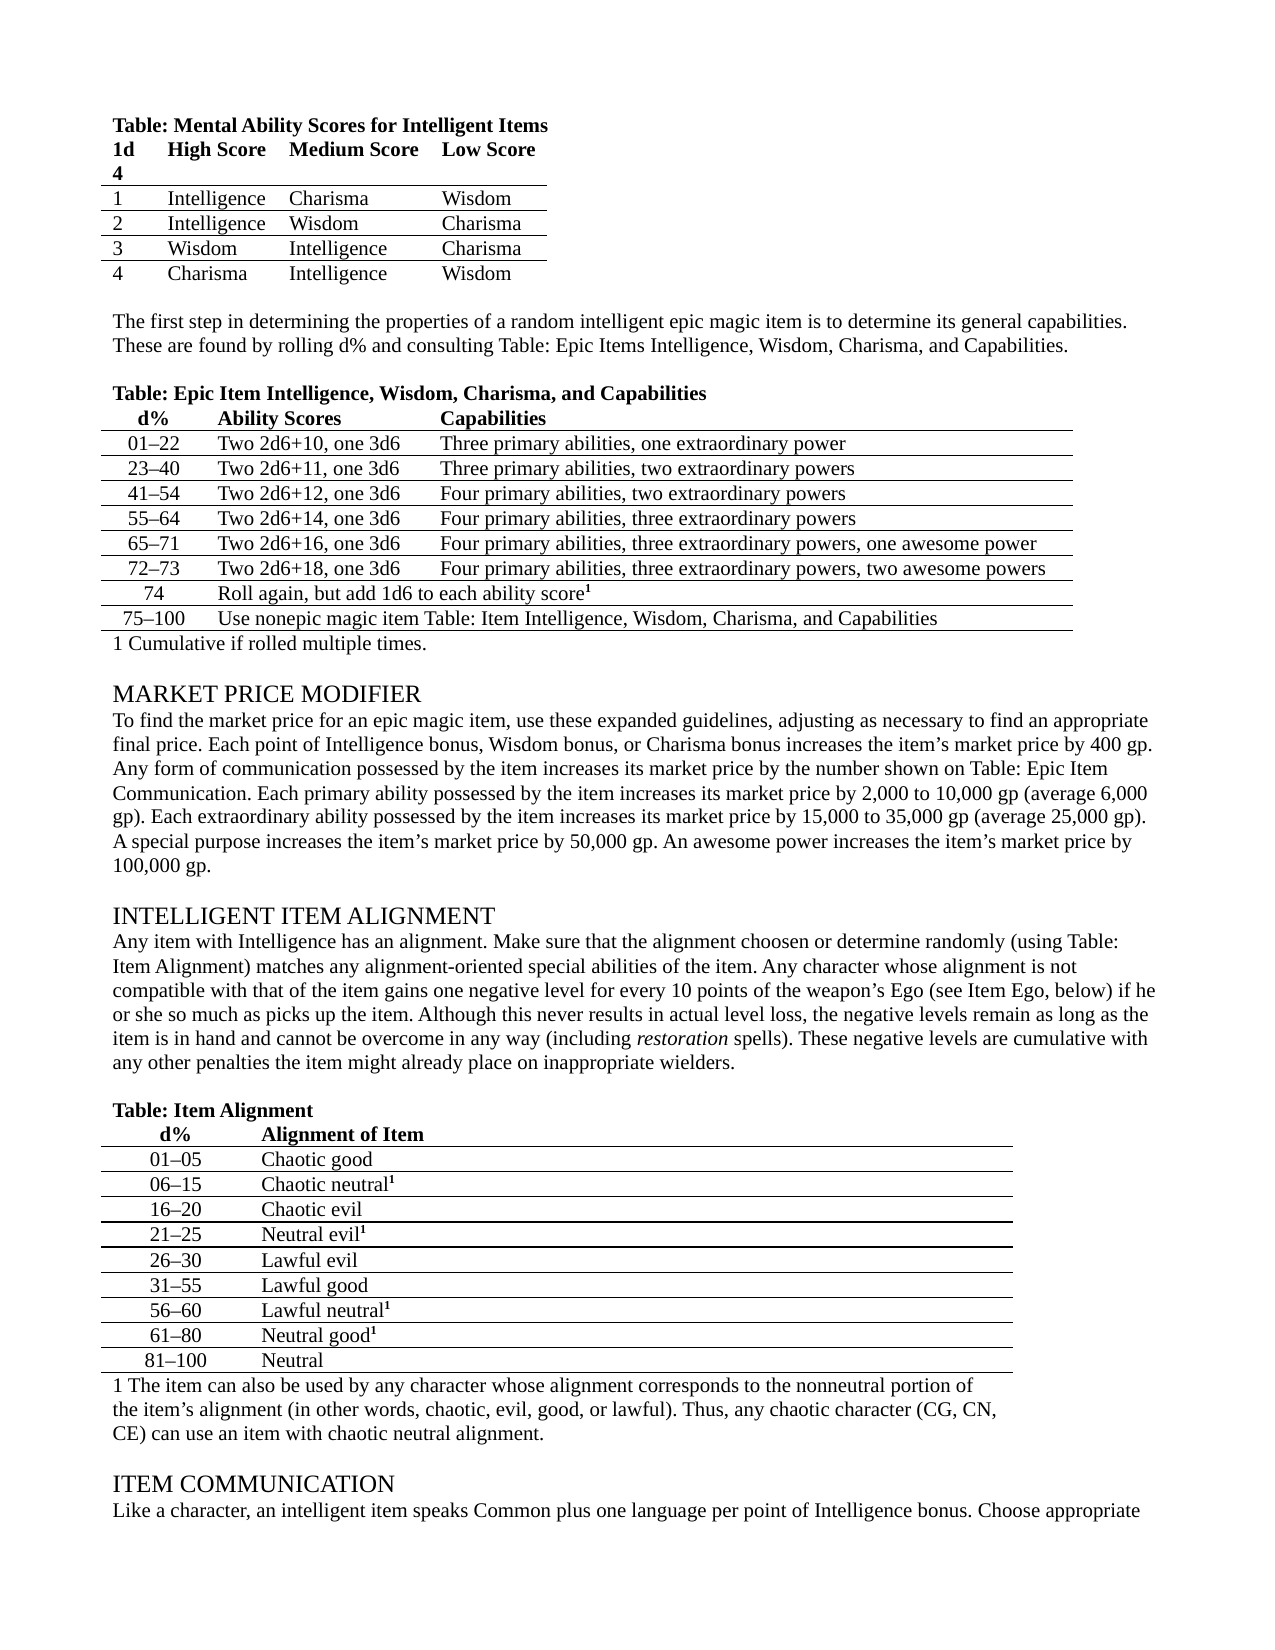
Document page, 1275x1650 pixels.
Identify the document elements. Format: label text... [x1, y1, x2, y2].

table_cell Lawful neutral1 [250, 1298, 1012, 1322]
table_cell 55–64 [101, 506, 206, 530]
table_cell Intelligence [278, 261, 430, 285]
table_cell Intelligence [156, 186, 278, 210]
table_cell 3 [101, 236, 156, 260]
table_cell Intelligence [156, 211, 278, 235]
table_cell Intelligence [278, 236, 430, 260]
table_cell Two 2d6+11, one 3d6 [206, 456, 428, 480]
table_cell Lawful evil [250, 1248, 1012, 1272]
table_cell Two 2d6+14, one 3d6 [206, 506, 428, 530]
table_cell 75–100 [101, 606, 206, 630]
table_header d% [101, 1122, 250, 1146]
table_cell 26–30 [101, 1248, 250, 1272]
table_cell Neutral good1 [250, 1323, 1012, 1347]
table_cell Charisma [430, 211, 547, 235]
table_cell 56–60 [101, 1298, 250, 1322]
table_cell 01–05 [101, 1147, 250, 1171]
table_cell Use nonepic magic item Table: Item Intelligence, Wisdom, Charisma, and Capabilities [206, 606, 1073, 630]
table_cell Four primary abilities, two extraordinary powers [429, 481, 1073, 505]
table_header d% [101, 405, 206, 429]
table_header Medium Score [278, 137, 430, 185]
table_cell 41–54 [101, 481, 206, 505]
text Any item with Intelligence has an alignment. Make sure that the alignment choosen or determine randomly (using Table: Item Alignment) matches any alignment-oriented special abilities of the item. Any character whose alignment is not compatible with that of the item gains one negative level for every 10 points of the weapon’s Ego (see Item Ego, below) if he or she so much as picks up the item. Although this never results in actual level loss, the negative levels remain as long as the item is in hand and cannot be overcome in any way (including restoration spells). These negative levels are cumulative with any other penalties the item might already place on inappropriate wielders. [112, 929, 1162, 1074]
table_cell Charisma [156, 261, 278, 285]
table_header Ability Scores [206, 405, 428, 429]
table_header Low Score [430, 137, 547, 185]
table_cell Two 2d6+16, one 3d6 [206, 531, 428, 555]
table_cell 21–25 [101, 1223, 250, 1246]
table_cell Four primary abilities, three extraordinary powers, two awesome powers [429, 556, 1073, 580]
subtitle MARKET PRICE MODIFIER [112, 679, 1162, 708]
table_cell Charisma [278, 186, 430, 210]
table_header Capabilities [429, 405, 1073, 429]
table_cell 81–100 [101, 1348, 250, 1372]
table_cell Chaotic neutral1 [250, 1172, 1012, 1196]
table_cell 16–20 [101, 1197, 250, 1221]
table_cell Four primary abilities, three extraordinary powers [429, 506, 1073, 530]
table_cell 31–55 [101, 1273, 250, 1297]
table_cell 4 [101, 261, 156, 285]
table_cell Wisdom [156, 236, 278, 260]
table_cell Two 2d6+18, one 3d6 [206, 556, 428, 580]
table_cell Two 2d6+10, one 3d6 [206, 431, 428, 454]
table_cell Charisma [430, 236, 547, 260]
table_cell 72–73 [101, 556, 206, 580]
table_cell 74 [101, 581, 206, 605]
table_cell 01–22 [101, 431, 206, 454]
table_header High Score [156, 137, 278, 185]
table_cell Lawful good [250, 1273, 1012, 1297]
table_cell Wisdom [430, 186, 547, 210]
text To find the market price for an epic magic item, use these expanded guidelines, adjusting as necessary to find an appropriate final price. Each point of Intelligence bonus, Wisdom bonus, or Charisma bonus increases the item’s market price by 400 gp. Any form of communication possessed by the item increases its market price by the number shown on Table: Epic Item Communication. Each primary ability possessed by the item increases its market price by 2,000 to 10,000 gp (average 6,000 gp). Each extraordinary ability possessed by the item increases its market price by 15,000 to 35,000 gp (average 25,000 gp). A special purpose increases the item’s market price by 50,000 gp. An awesome power increases the item’s market price by 100,000 gp. [112, 708, 1162, 877]
table_cell Four primary abilities, three extraordinary powers, one awesome power [429, 531, 1073, 555]
text Table: Item Alignment [112, 1098, 1162, 1122]
table_cell Neutral evil1 [250, 1223, 1012, 1246]
text Table: Mental Ability Scores for Intelligent Items [112, 112, 1162, 137]
table_cell Neutral [250, 1348, 1012, 1372]
table_cell 2 [101, 211, 156, 235]
table_cell Three primary abilities, one extraordinary power [429, 431, 1073, 454]
table_cell 1 The item can also be used by any character whose alignment corresponds to the nonneutral portion of the item’s alignment (in other words, chaotic, evil, good, or lawful). Thus, any chaotic character (CG, CN, CE) can use an item with chaotic neutral alignment. [101, 1373, 1012, 1445]
table_cell 06–15 [101, 1172, 250, 1196]
text The first step in determining the properties of a random intelligent epic magic item is to determine its general capabilities. These are found by rolling d% and consulting Table: Epic Items Intelligence, Wisdom, Charisma, and Capabilities. [112, 309, 1162, 357]
table_cell Wisdom [278, 211, 430, 235]
table_cell 23–40 [101, 456, 206, 480]
table_cell Chaotic evil [250, 1197, 1012, 1221]
table_cell Two 2d6+12, one 3d6 [206, 481, 428, 505]
table_cell Chaotic good [250, 1147, 1012, 1171]
table_header 1d4 [101, 137, 156, 185]
table_cell Three primary abilities, two extraordinary powers [429, 456, 1073, 480]
text Like a character, an intelligent item speaks Common plus one language per point of Intelligence bonus. Choose appropriate [112, 1498, 1162, 1522]
table_cell 1 Cumulative if rolled multiple times. [101, 631, 1073, 655]
table_cell 65–71 [101, 531, 206, 555]
table_cell 61–80 [101, 1323, 250, 1347]
table_header Alignment of Item [250, 1122, 1012, 1146]
table_cell Wisdom [430, 261, 547, 285]
text Table: Epic Item Intelligence, Wisdom, Charisma, and Capabilities [112, 381, 1162, 405]
table_cell Roll again, but add 1d6 to each ability score1 [206, 581, 1073, 605]
subtitle ITEM COMMUNICATION [112, 1469, 1162, 1498]
table_cell 1 [101, 186, 156, 210]
subtitle INTELLIGENT ITEM ALIGNMENT [112, 901, 1162, 929]
